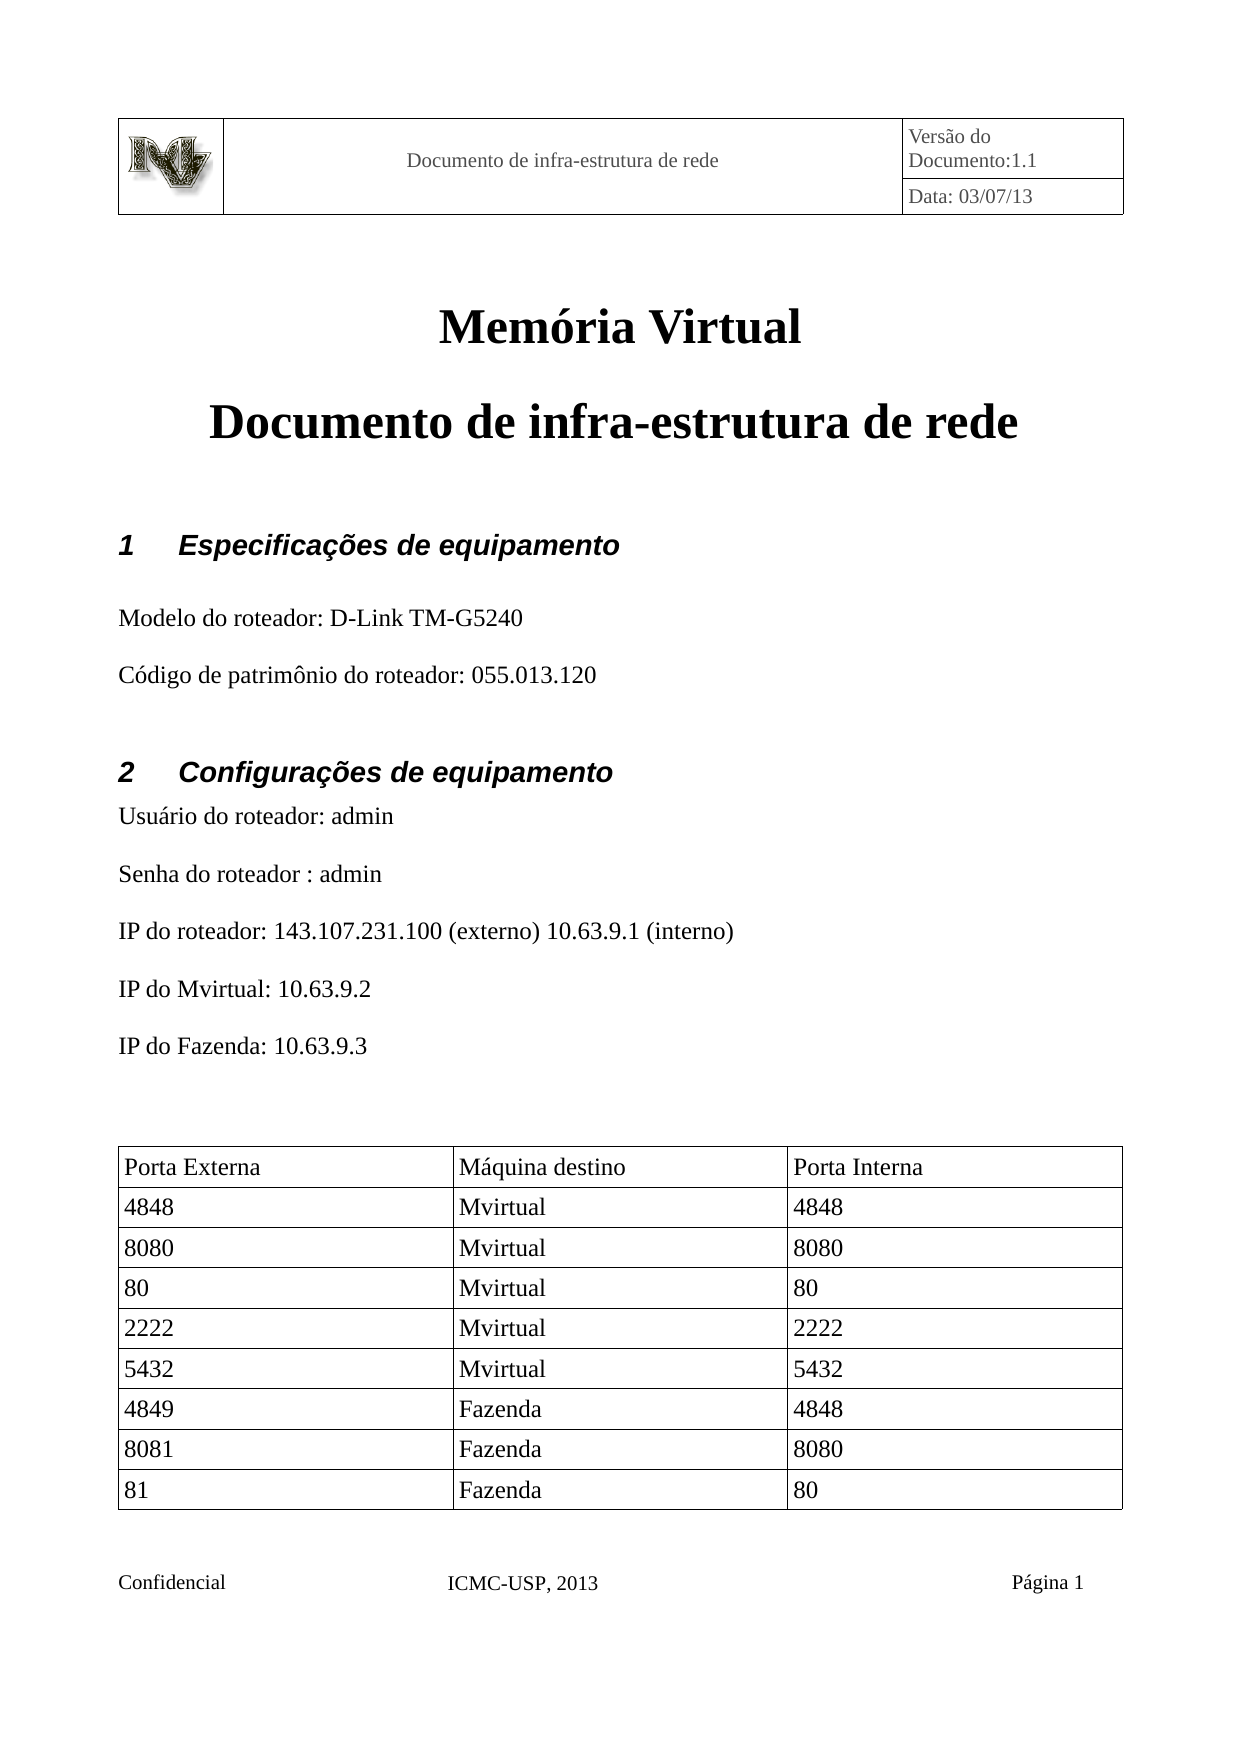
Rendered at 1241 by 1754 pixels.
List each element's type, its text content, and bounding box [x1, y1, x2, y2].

subtitle Memória Virtual [118, 297, 1122, 354]
table_cell Fazenda [454, 1389, 787, 1428]
text IP do Mvirtual: 10.63.9.2 [118, 974, 1122, 1003]
table_cell 4848 [119, 1188, 453, 1227]
table_cell 80 [788, 1268, 1122, 1308]
text IP do Fazenda: 10.63.9.3 [118, 1031, 1122, 1060]
table_header Máquina destino [454, 1147, 787, 1187]
text Código de patrimônio do roteador: 055.013.120 [118, 660, 1122, 689]
subtitle Documento de infra-estrutura de rede [118, 392, 1122, 449]
text Senha do roteador : admin [118, 859, 1122, 888]
table_cell 81 [119, 1470, 453, 1509]
text Modelo do roteador: D-Link TM-G5240 [118, 603, 1122, 632]
table_cell Fazenda [454, 1470, 787, 1509]
table_cell 5432 [788, 1349, 1122, 1388]
picture [123, 125, 214, 200]
table_cell 4848 [788, 1389, 1122, 1428]
text IP do roteador: 143.107.231.100 (externo) 10.63.9.1 (interno) [118, 916, 1122, 945]
table_cell 4849 [119, 1389, 453, 1428]
table_cell 8080 [119, 1228, 453, 1267]
table_cell 2222 [119, 1309, 453, 1348]
table_cell Mvirtual [454, 1349, 787, 1388]
text Usuário do roteador: admin [118, 801, 1122, 830]
table_header Porta Interna [788, 1147, 1122, 1187]
table_cell Mvirtual [454, 1188, 787, 1227]
table_cell Fazenda [454, 1430, 787, 1469]
table_cell 2222 [788, 1309, 1122, 1348]
table_cell Mvirtual [454, 1309, 787, 1348]
table_cell 5432 [119, 1349, 453, 1388]
table_cell 8080 [788, 1430, 1122, 1469]
table_cell 80 [119, 1268, 453, 1308]
table_cell Mvirtual [454, 1268, 787, 1308]
subtitle Especificações de equipamento [118, 528, 1122, 562]
table_cell Mvirtual [454, 1228, 787, 1267]
subtitle Configurações de equipamento [118, 755, 1122, 789]
table_cell 80 [788, 1470, 1122, 1509]
table_cell 4848 [788, 1188, 1122, 1227]
table_cell 8080 [788, 1228, 1122, 1267]
table_cell 8081 [119, 1430, 453, 1469]
table_header Porta Externa [119, 1147, 453, 1187]
